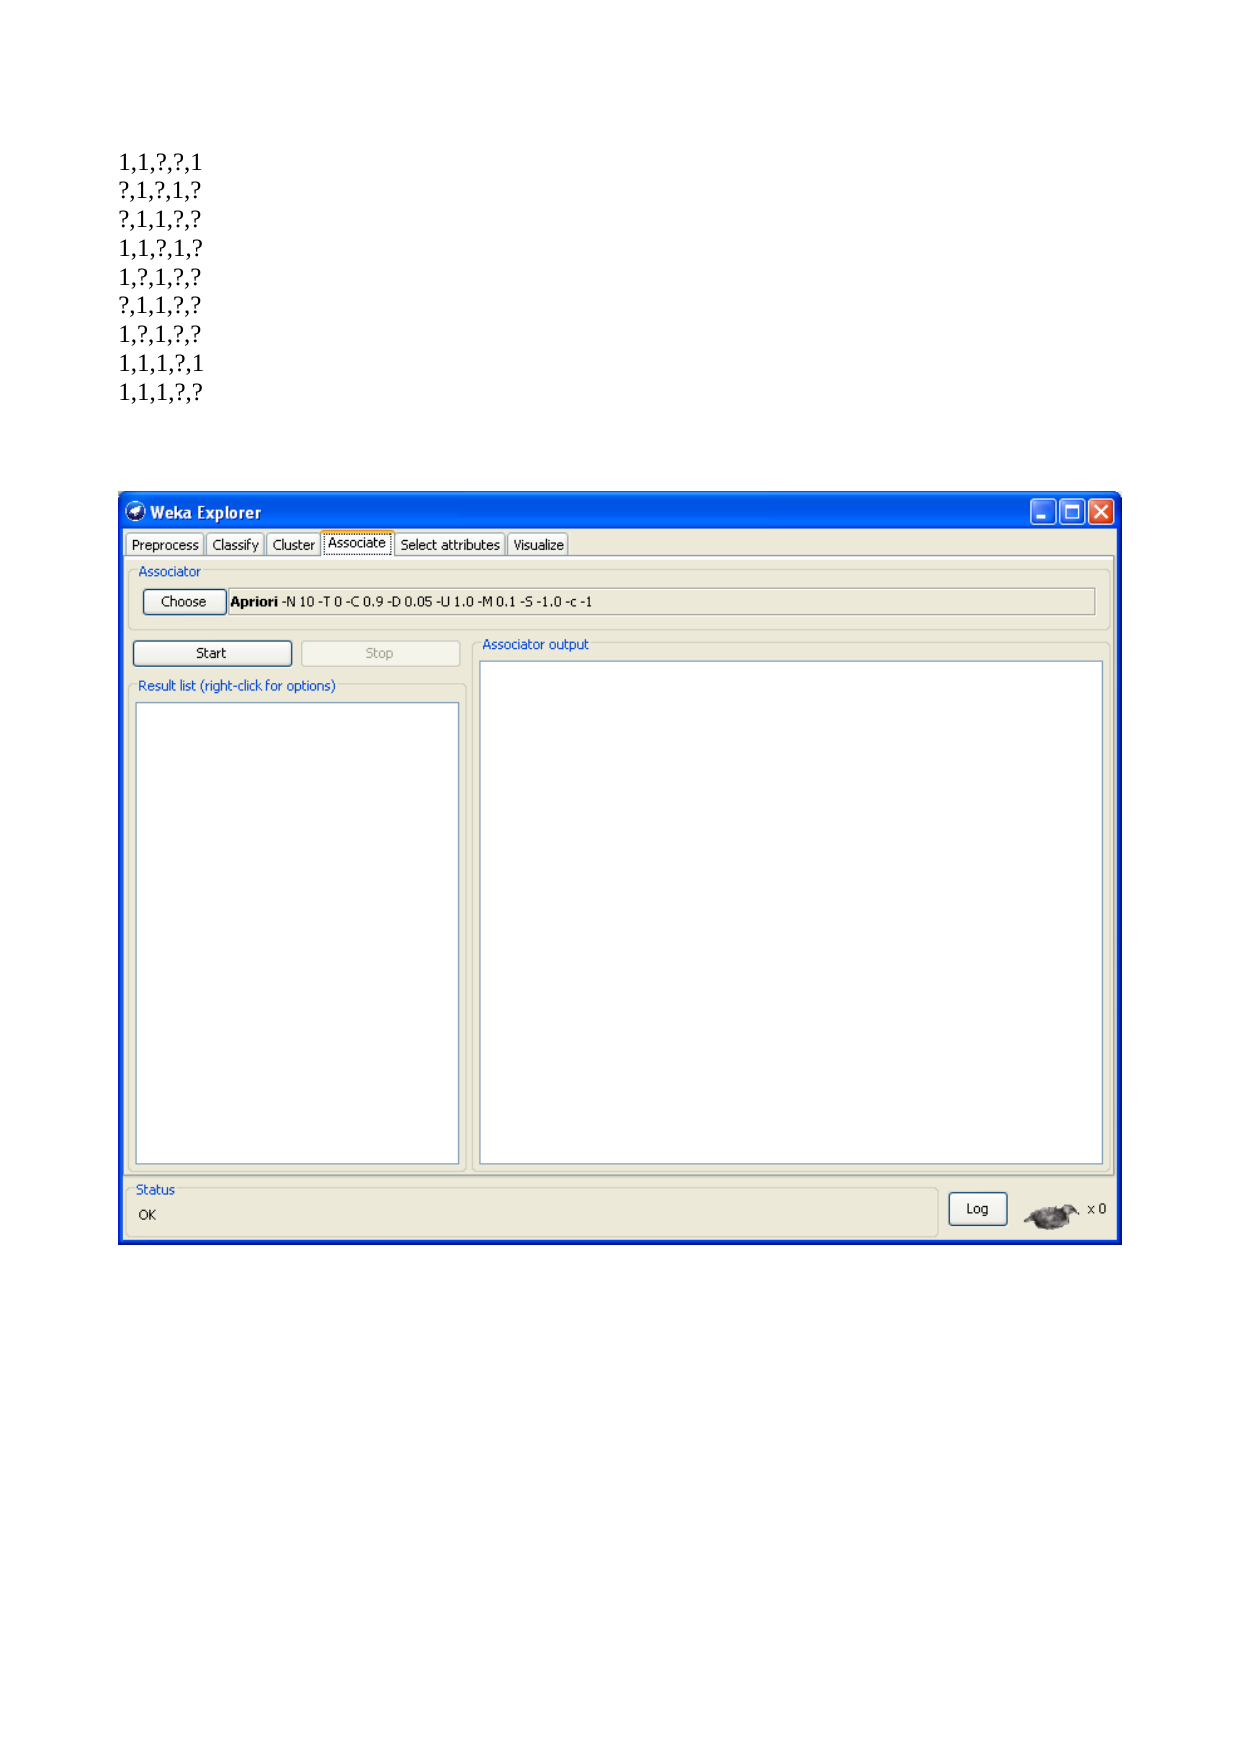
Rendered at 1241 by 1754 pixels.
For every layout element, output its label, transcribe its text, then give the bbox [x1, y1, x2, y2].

picture [118, 491, 1122, 1245]
text ?,1,?,1,? [118, 176, 1122, 204]
text ?,1,1,?,? [118, 204, 1122, 233]
text 1,1,?,?,1 [118, 147, 1122, 176]
text ?,1,1,?,? [118, 291, 1122, 319]
text 1,?,1,?,? [118, 262, 1122, 291]
text 1,1,1,?,? [118, 377, 1122, 406]
text 1,1,?,1,? [118, 233, 1122, 262]
text 1,1,1,?,1 [118, 348, 1122, 377]
text 1,?,1,?,? [118, 319, 1122, 348]
